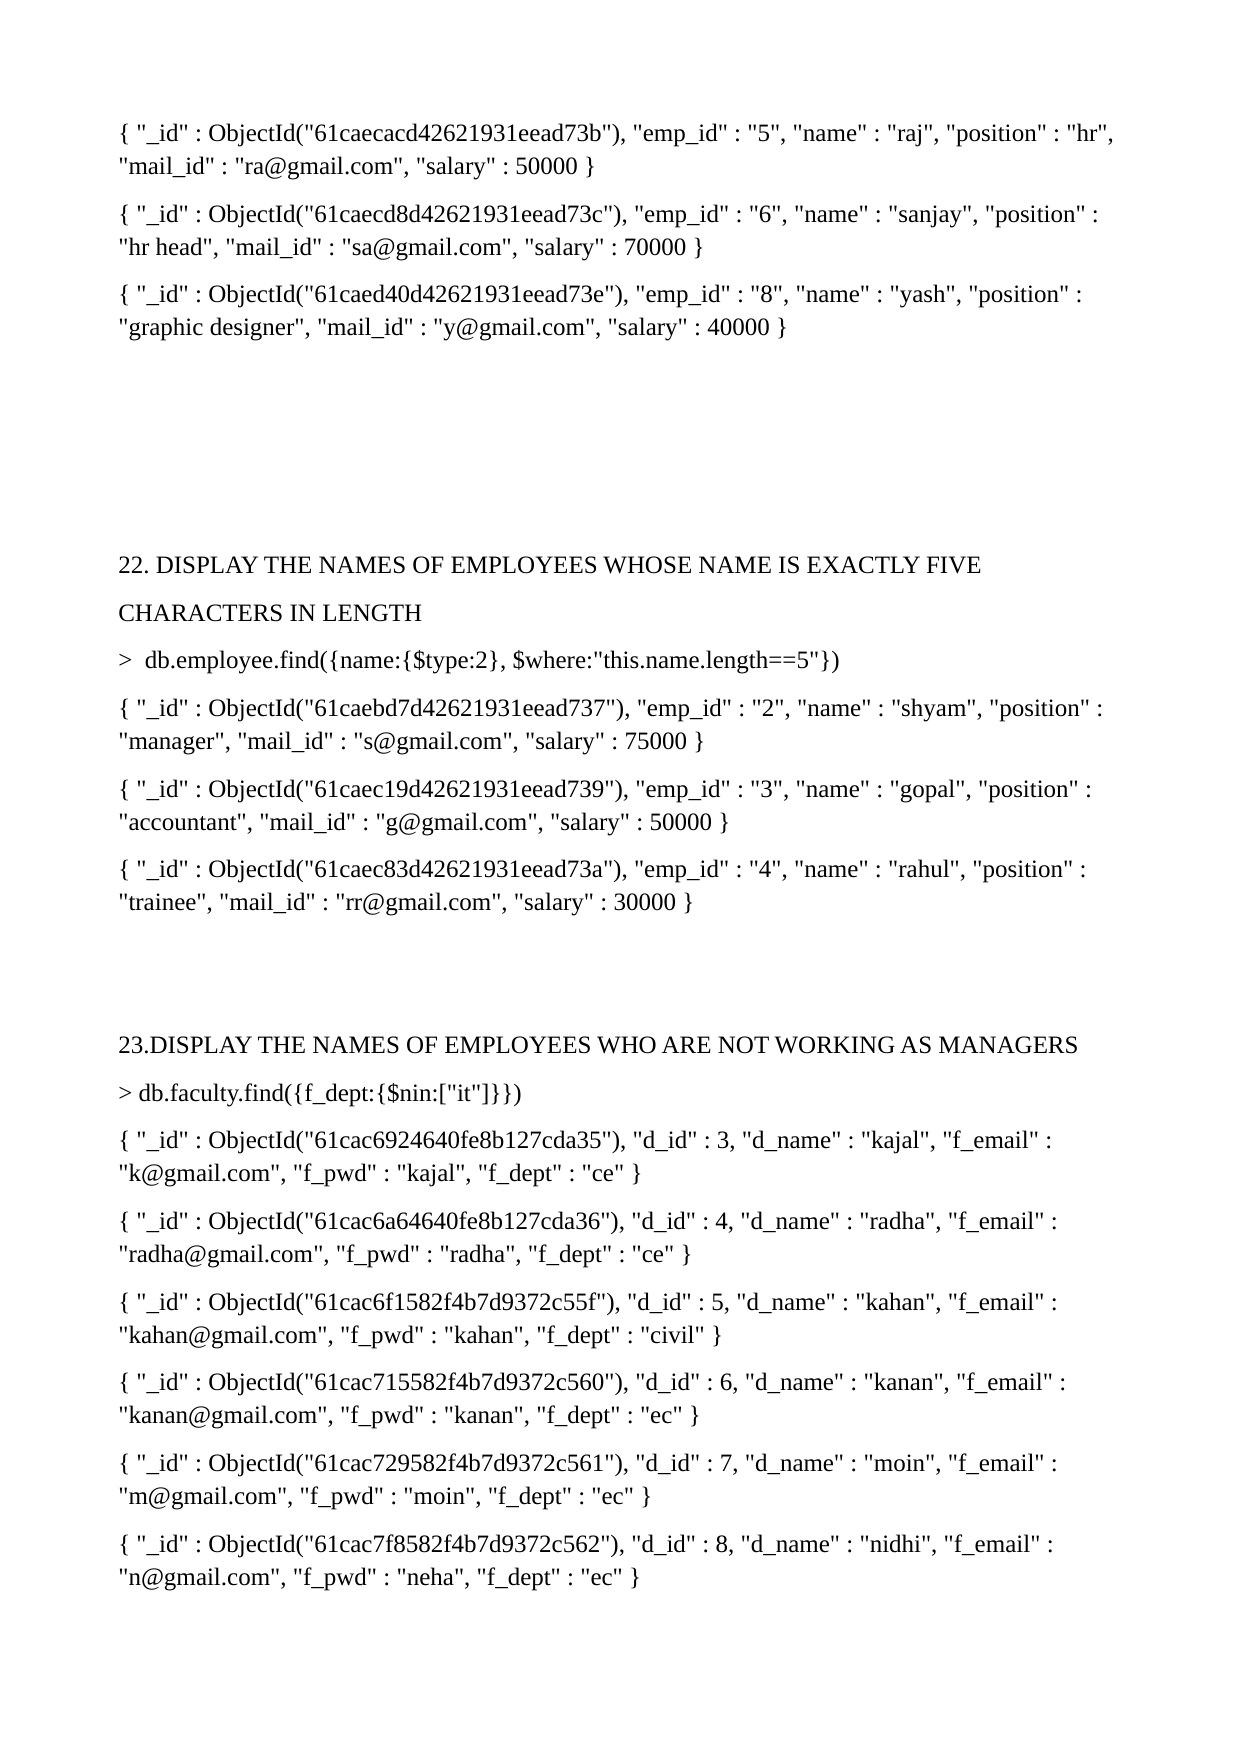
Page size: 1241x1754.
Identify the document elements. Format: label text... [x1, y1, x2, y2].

text { "_id" : ObjectId("61cac715582f4b7d9372c560"), "d_id" : 6, "d_name" : "kanan", "f_email" : "kanan@gmail.com", "f_pwd" : "kanan", "f_dept" : "ec" } [118, 1367, 1122, 1429]
text { "_id" : ObjectId("61caebd7d42621931eead737"), "emp_id" : "2", "name" : "shyam", "position" : "manager", "mail_id" : "s@gmail.com", "salary" : 75000 } [118, 693, 1122, 755]
text { "_id" : ObjectId("61caecacd42621931eead73b"), "emp_id" : "5", "name" : "raj", "position" : "hr", "mail_id" : "ra@gmail.com", "salary" : 50000 } [118, 118, 1122, 180]
text { "_id" : ObjectId("61caecd8d42621931eead73c"), "emp_id" : "6", "name" : "sanjay", "position" : "hr head", "mail_id" : "sa@gmail.com", "salary" : 70000 } [118, 199, 1122, 261]
text { "_id" : ObjectId("61cac6a64640fe8b127cda36"), "d_id" : 4, "d_name" : "radha", "f_email" : "radha@gmail.com", "f_pwd" : "radha", "f_dept" : "ce" } [118, 1206, 1122, 1268]
text { "_id" : ObjectId("61cac7f8582f4b7d9372c562"), "d_id" : 8, "d_name" : "nidhi", "f_email" : "n@gmail.com", "f_pwd" : "neha", "f_dept" : "ec" } [118, 1529, 1122, 1590]
text { "_id" : ObjectId("61caec83d42621931eead73a"), "emp_id" : "4", "name" : "rahul", "position" : "trainee", "mail_id" : "rr@gmail.com", "salary" : 30000 } [118, 854, 1122, 916]
text > db.faculty.find({f_dept:{$nin:["it"]}}) [118, 1078, 1122, 1107]
text 22. DISPLAY THE NAMES OF EMPLOYEES WHOSE NAME IS EXACTLY FIVE [118, 550, 1122, 579]
text { "_id" : ObjectId("61caed40d42621931eead73e"), "emp_id" : "8", "name" : "yash", "position" : "graphic designer", "mail_id" : "y@gmail.com", "salary" : 40000 } [118, 279, 1122, 341]
text { "_id" : ObjectId("61cac6924640fe8b127cda35"), "d_id" : 3, "d_name" : "kajal", "f_email" : "k@gmail.com", "f_pwd" : "kajal", "f_dept" : "ce" } [118, 1126, 1122, 1187]
text { "_id" : ObjectId("61cac6f1582f4b7d9372c55f"), "d_id" : 5, "d_name" : "kahan", "f_email" : "kahan@gmail.com", "f_pwd" : "kahan", "f_dept" : "civil" } [118, 1287, 1122, 1348]
text 23.DISPLAY THE NAMES OF EMPLOYEES WHO ARE NOT WORKING AS MANAGERS [118, 1030, 1122, 1059]
text CHARACTERS IN LENGTH [118, 598, 1122, 627]
text { "_id" : ObjectId("61caec19d42621931eead739"), "emp_id" : "3", "name" : "gopal", "position" : "accountant", "mail_id" : "g@gmail.com", "salary" : 50000 } [118, 774, 1122, 836]
text > db.employee.find({name:{$type:2}, $where:"this.name.length==5"}) [118, 646, 1122, 674]
text { "_id" : ObjectId("61cac729582f4b7d9372c561"), "d_id" : 7, "d_name" : "moin", "f_email" : "m@gmail.com", "f_pwd" : "moin", "f_dept" : "ec" } [118, 1448, 1122, 1510]
